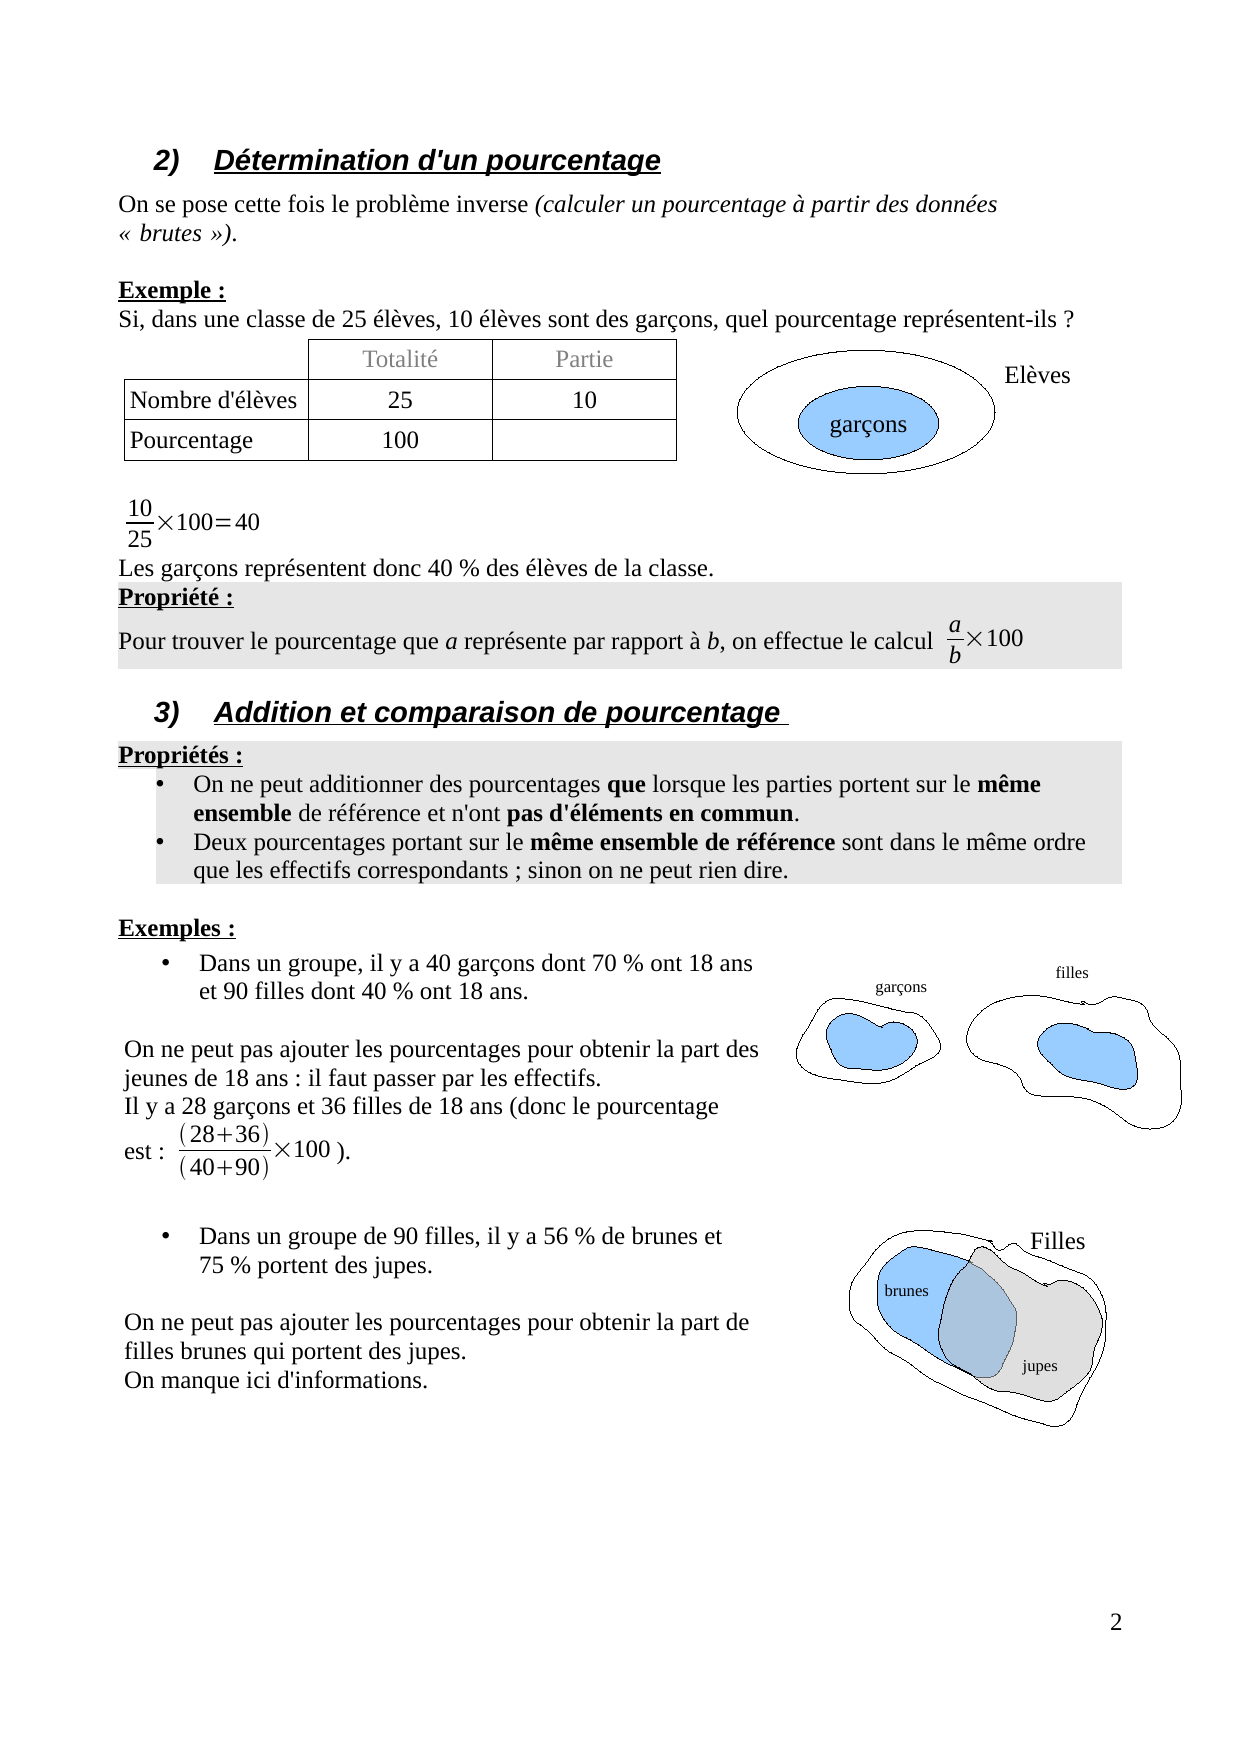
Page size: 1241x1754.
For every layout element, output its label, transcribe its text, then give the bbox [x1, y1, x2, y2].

table_header [118, 333, 682, 494]
subtitle Addition et comparaison de pourcentage [153, 694, 1122, 728]
table_cell 10 [493, 380, 676, 419]
table_cell Pourcentage [125, 420, 308, 459]
table_header [124, 339, 308, 379]
text Exemples : [118, 913, 1122, 942]
list Deux pourcentages portant sur le même ensemble de référence sont dans le même ordre que les effectifs correspondants ; sinon on ne peut rien dire. [156, 827, 1122, 884]
text Exemple : [118, 275, 1122, 304]
table_header Totalité [309, 340, 492, 379]
table_cell Nombre d'élèves [125, 380, 308, 419]
table_header [682, 333, 1123, 494]
table_header Partie [493, 340, 676, 379]
table_header Dans un groupe, il y a 40 garçons dont 70 % ont 18 ans et 90 filles dont 40 % ont 18 ans. On ne peut pas ajouter les pourcentages pour obtenir la part des jeunes de 18 ans : il faut passer par les effectifs. Il y a 28 garçons et 36 filles de 18 ans (donc le pourcentage est : ). [118, 942, 765, 1187]
table_header [759, 1216, 1123, 1399]
list On ne peut additionner des pourcentages que lorsque les parties portent sur le même ensemble de référence et n'ont pas d'éléments en commun. [156, 769, 1122, 827]
table_cell 25 [309, 380, 492, 419]
table_cell 100 [309, 420, 492, 459]
subtitle Détermination d'un pourcentage [153, 143, 1122, 177]
text Propriétés : [118, 741, 1122, 769]
table_header Dans un groupe de 90 filles, il y a 56 % de brunes et 75 % portent des jupes. On ne peut pas ajouter les pourcentages pour obtenir la part de filles brunes qui portent des jupes. On manque ici d'informations. [118, 1216, 759, 1399]
text On se pose cette fois le problème inverse (calculer un pourcentage à partir des données « brutes »). [118, 189, 1122, 247]
text Propriété : [118, 582, 1122, 611]
text Les garçons représentent donc 40 % des élèves de la classe. [118, 553, 1122, 582]
text Pour trouver le pourcentage que a représente par rapport à b, on effectue le calcul [118, 611, 1122, 669]
table_header [765, 942, 1123, 1187]
table_cell [493, 420, 676, 459]
text Si, dans une classe de 25 élèves, 10 élèves sont des garçons, quel pourcentage représentent-ils ? [118, 304, 1122, 333]
